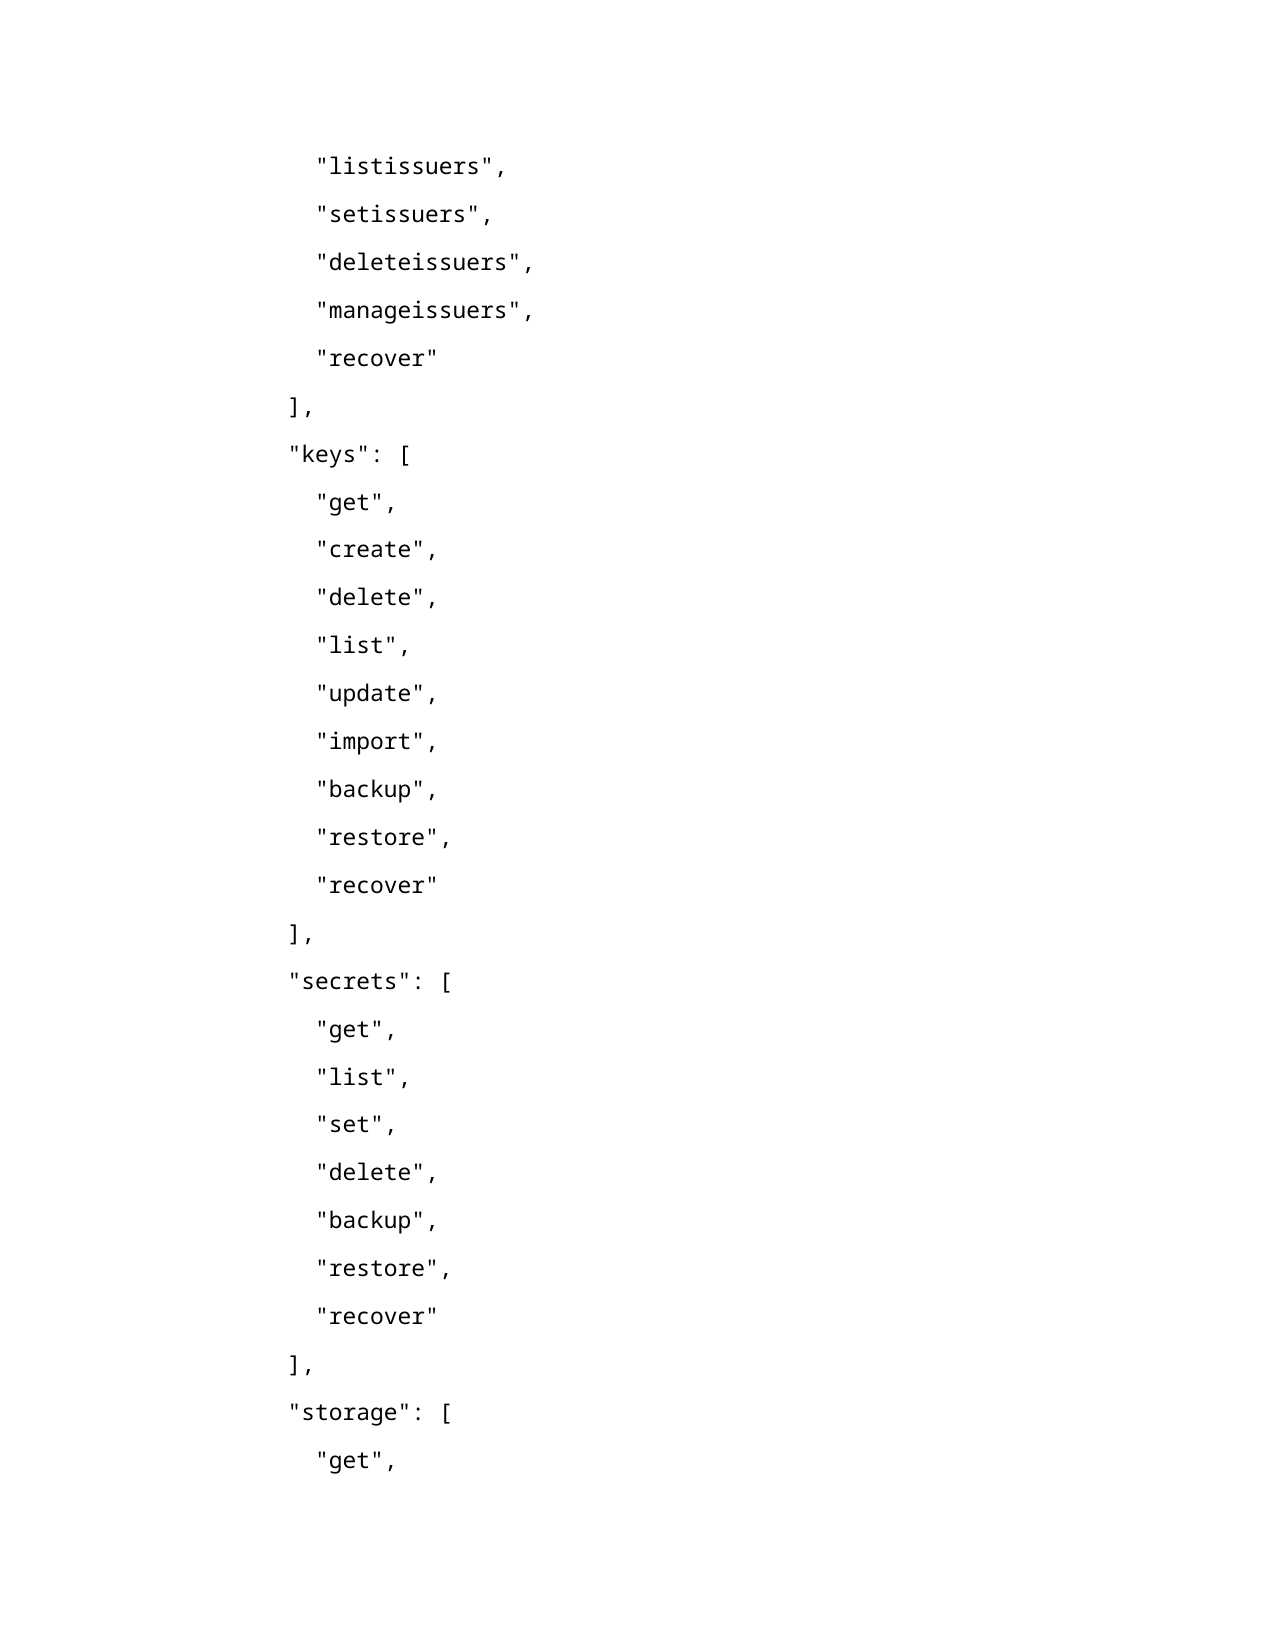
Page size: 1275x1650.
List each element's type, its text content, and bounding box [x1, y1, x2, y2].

text "storage": [ [150, 1396, 1125, 1427]
text "manageissuers", [150, 294, 1125, 325]
text "create", [150, 533, 1125, 564]
text "delete", [150, 581, 1125, 612]
text "restore", [150, 1252, 1125, 1283]
text ], [150, 389, 1125, 421]
text "recover" [150, 1300, 1125, 1331]
text "backup", [150, 1204, 1125, 1235]
text ], [150, 917, 1125, 948]
text "recover" [150, 342, 1125, 373]
text "get", [150, 1444, 1125, 1475]
text "list", [150, 1060, 1125, 1092]
text "backup", [150, 773, 1125, 804]
text "delete", [150, 1156, 1125, 1187]
text "get", [150, 485, 1125, 517]
text ], [150, 1348, 1125, 1379]
text "setissuers", [150, 198, 1125, 229]
text "listissuers", [150, 150, 1125, 181]
text "deleteissuers", [150, 246, 1125, 277]
text "get", [150, 1012, 1125, 1044]
text "list", [150, 629, 1125, 660]
text "recover" [150, 869, 1125, 900]
text "import", [150, 725, 1125, 756]
text "update", [150, 677, 1125, 708]
text "set", [150, 1108, 1125, 1139]
text "restore", [150, 821, 1125, 852]
text "keys": [ [150, 437, 1125, 469]
text "secrets": [ [150, 964, 1125, 996]
